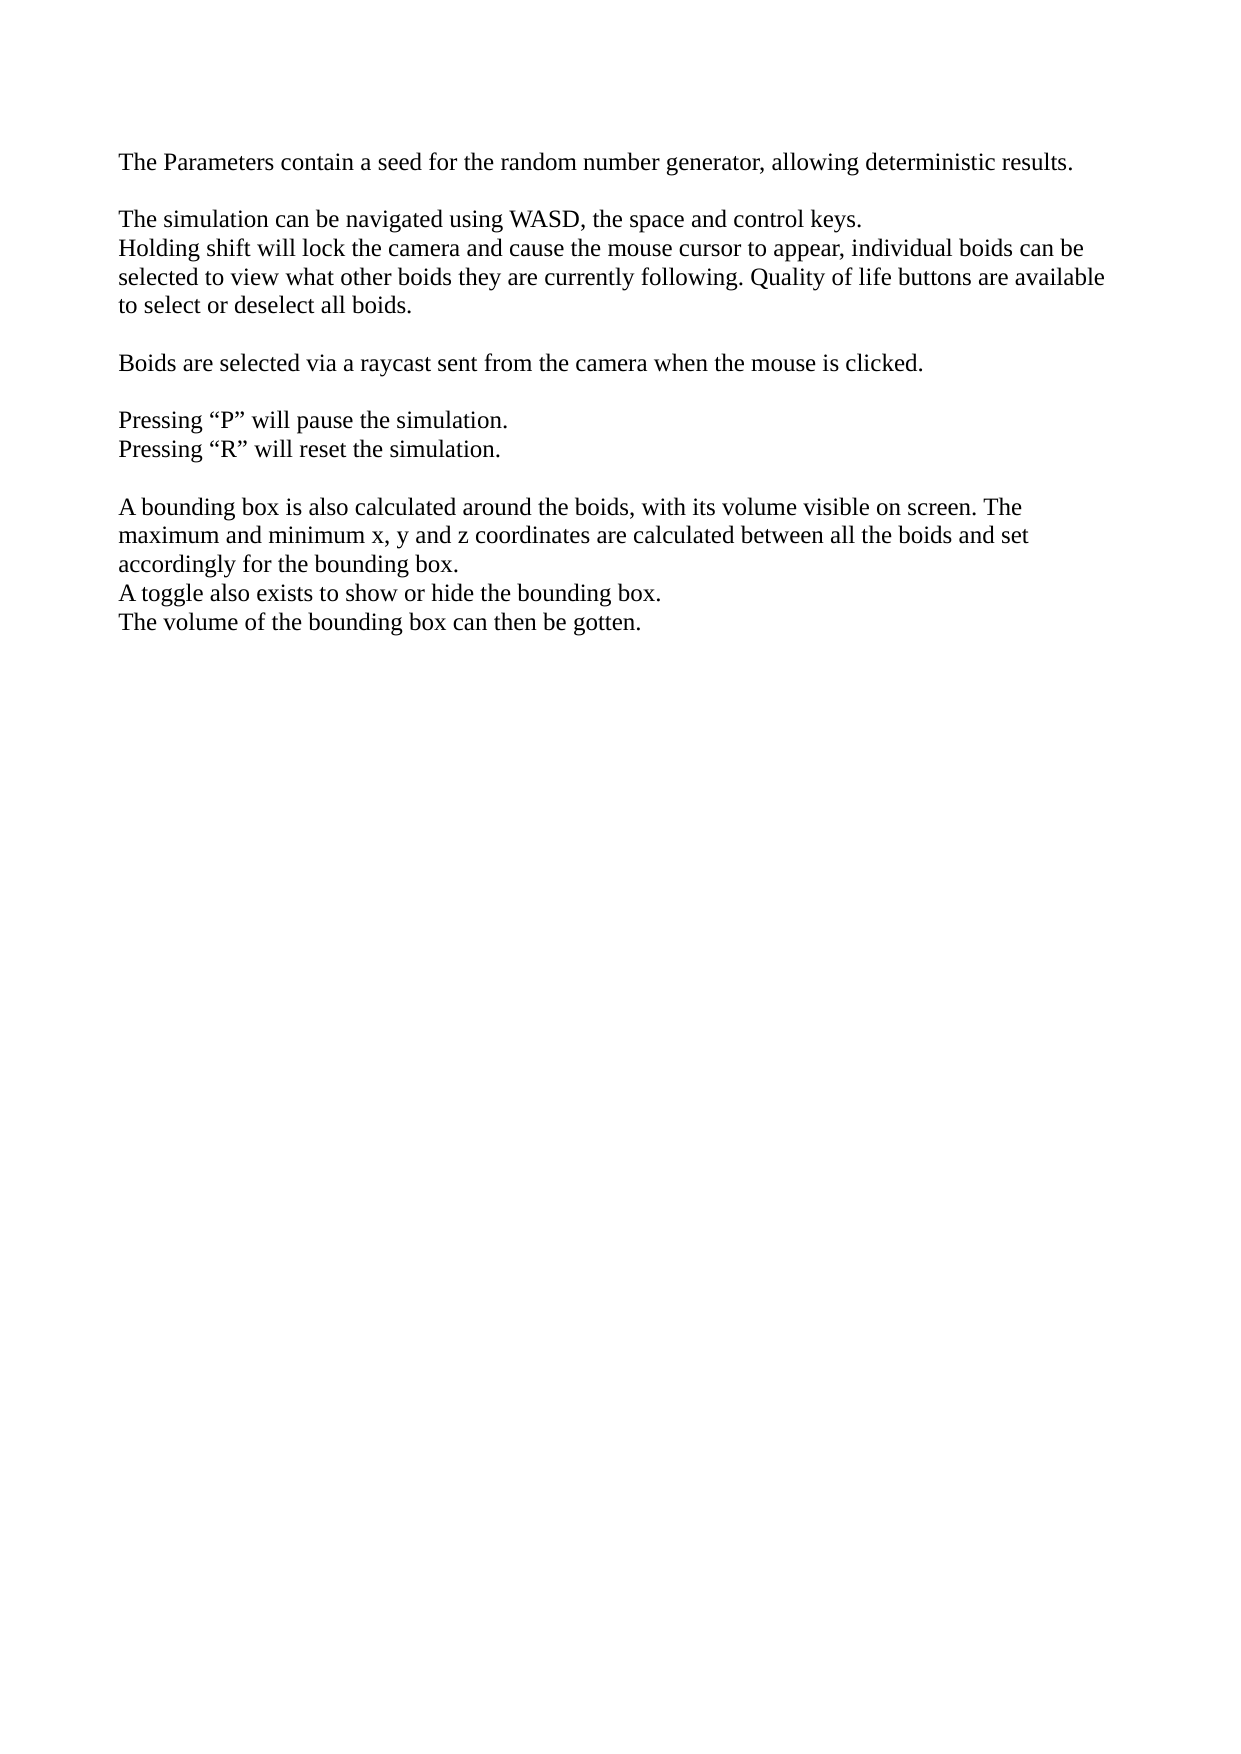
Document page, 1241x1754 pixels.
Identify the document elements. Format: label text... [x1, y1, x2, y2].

text Boids are selected via a raycast sent from the camera when the mouse is clicked. [118, 348, 1122, 377]
text The Parameters contain a seed for the random number generator, allowing deterministic results. [118, 147, 1122, 176]
text The simulation can be navigated using WASD, the space and control keys. [118, 204, 1122, 233]
text Pressing “P” will pause the simulation. [118, 406, 1122, 434]
text Pressing “R” will reset the simulation. [118, 434, 1122, 463]
text Holding shift will lock the camera and cause the mouse cursor to appear, individual boids can be selected to view what other boids they are currently following. Quality of life buttons are available to select or deselect all boids. [118, 233, 1122, 319]
text A toggle also exists to show or hide the bounding box. [118, 578, 1122, 607]
text A bounding box is also calculated around the boids, with its volume visible on screen. The maximum and minimum x, y and z coordinates are calculated between all the boids and set accordingly for the bounding box. [118, 492, 1122, 578]
text The volume of the bounding box can then be gotten. [118, 607, 1122, 636]
